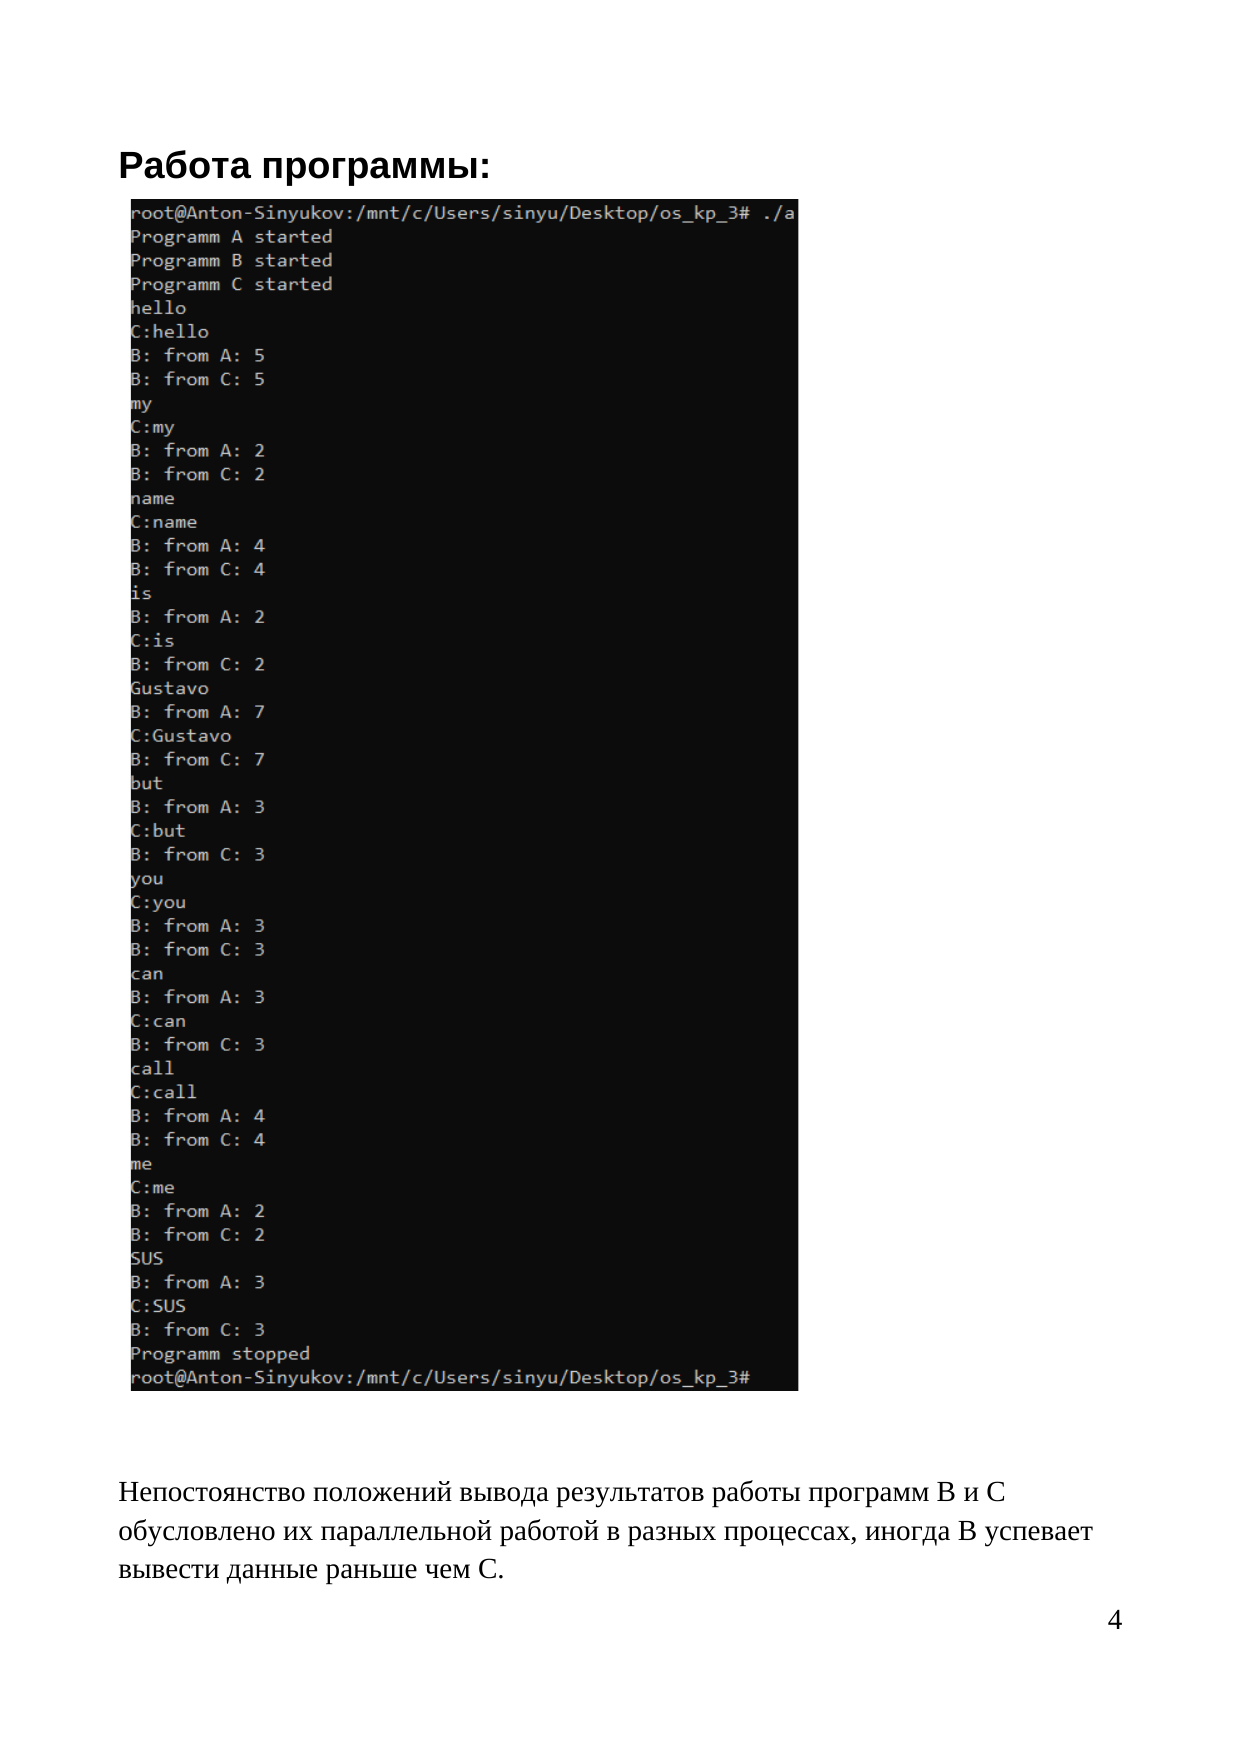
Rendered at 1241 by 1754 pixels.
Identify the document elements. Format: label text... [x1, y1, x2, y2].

text Непостоянство положений вывода результатов работы программ В и С обусловлено их параллельной работой в разных процессах, иногда В успевает вывести данные раньше чем С. [118, 1474, 1122, 1585]
subtitle Работа программы: [118, 143, 1122, 187]
picture [130, 199, 799, 1391]
